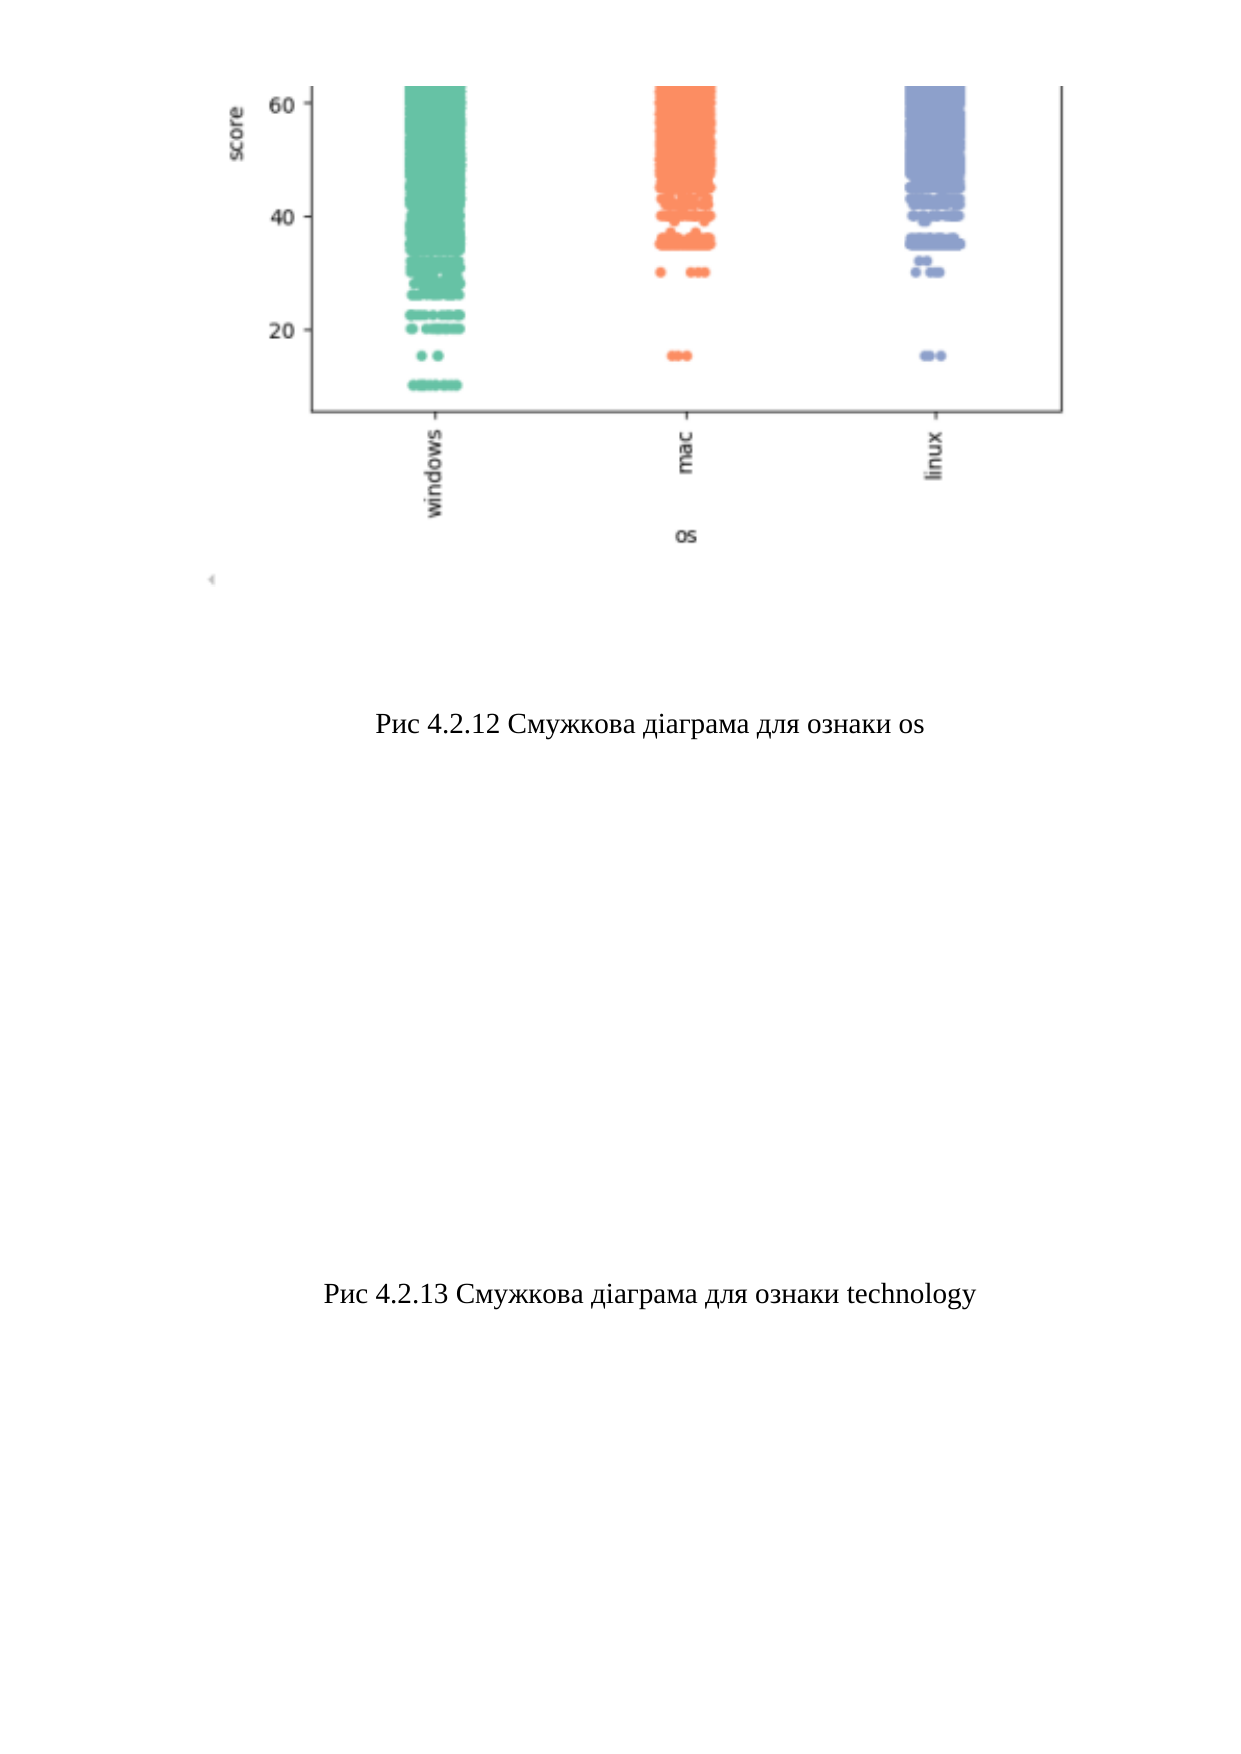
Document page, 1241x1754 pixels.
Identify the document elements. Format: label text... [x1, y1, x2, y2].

text Рис 4.2.13 Смужкова діаграма для ознаки technology [195, 1174, 1105, 1310]
text Рис 4.2.12 Смужкова діаграма для ознаки os [195, 587, 1105, 739]
picture [195, 86, 1105, 587]
picture [195, 739, 1105, 1174]
